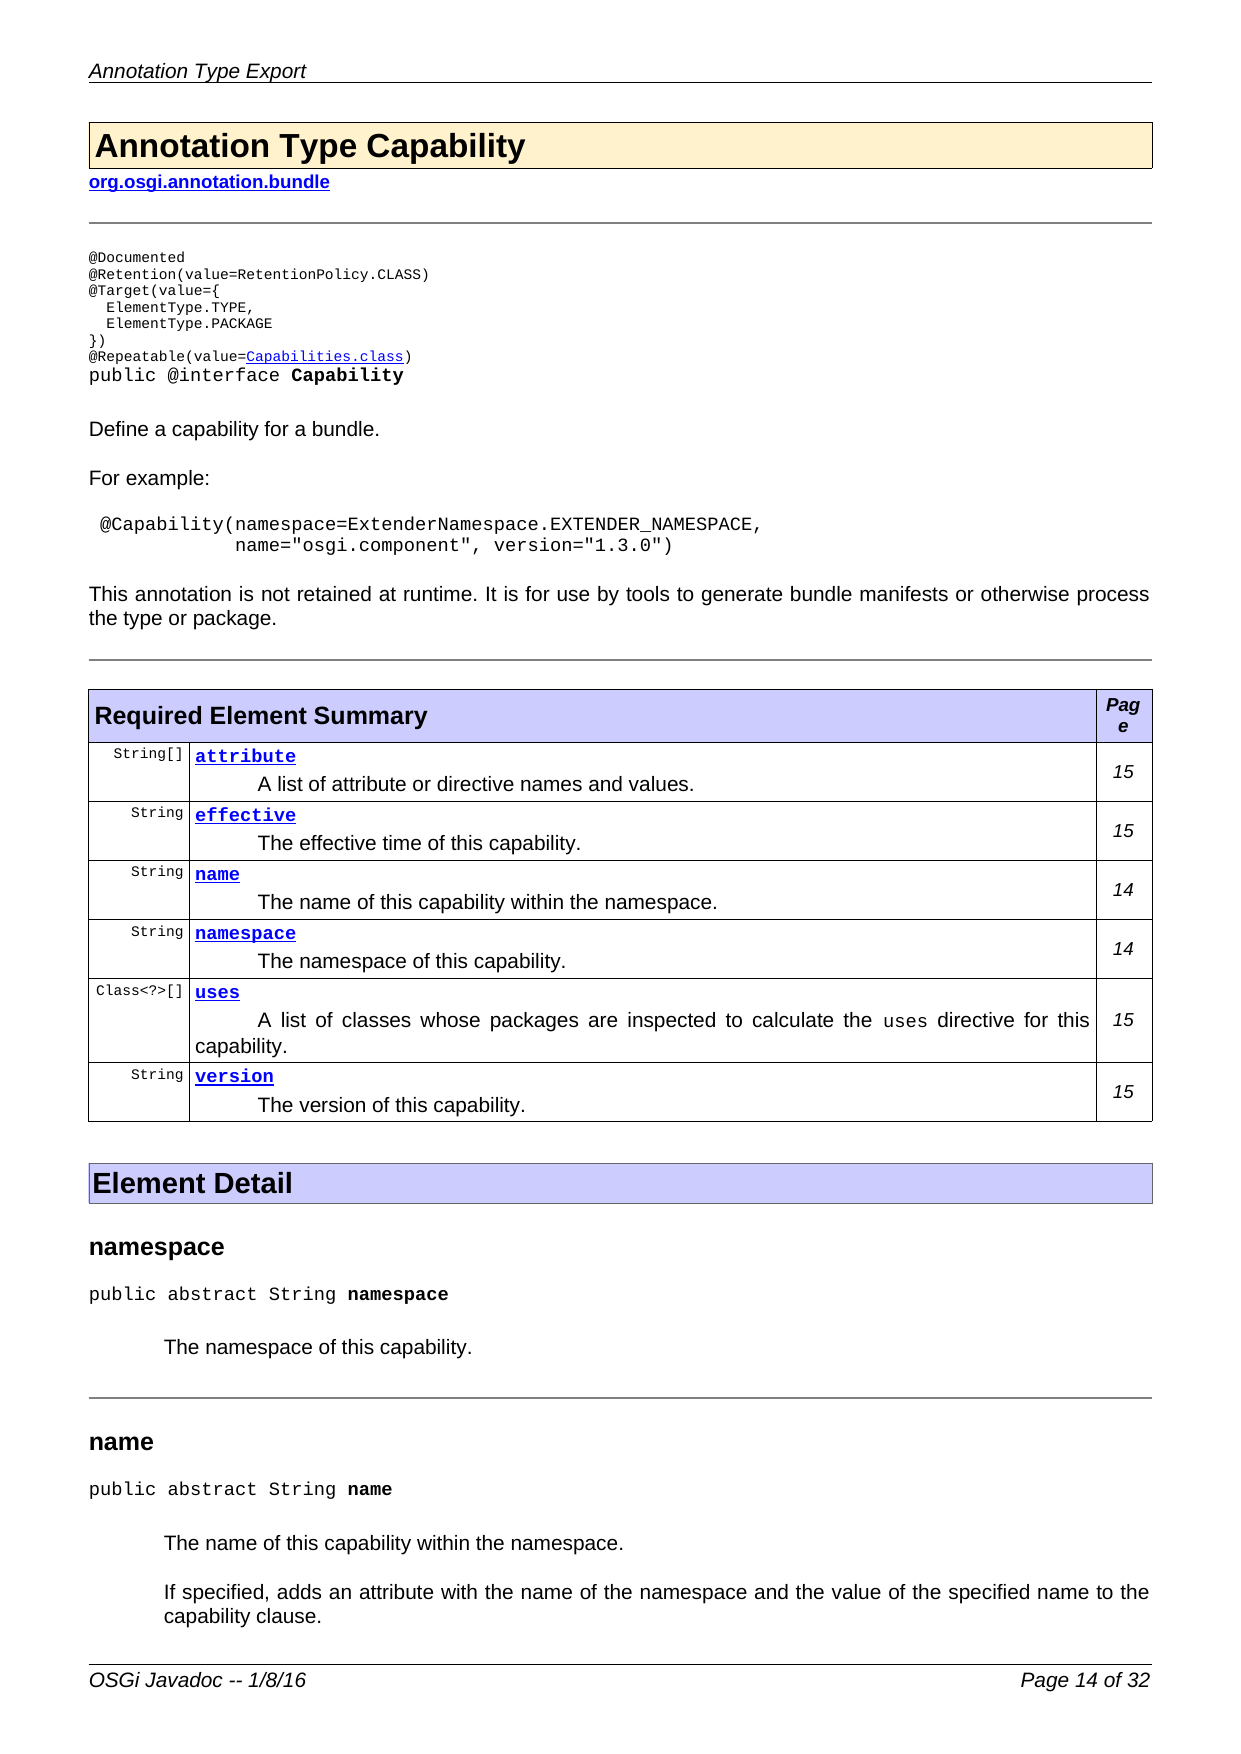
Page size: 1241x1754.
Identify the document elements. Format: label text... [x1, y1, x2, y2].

text Define a capability for a bundle. [88, 417, 1152, 441]
text The name of this capability within the namespace. [163, 1531, 1152, 1554]
table_cell String [89, 861, 189, 919]
table_cell 14 [1097, 920, 1152, 978]
table_cell String [89, 1063, 189, 1121]
table_cell String[] [89, 743, 189, 801]
text @Documented @Retention(value=RetentionPolicy.CLASS) @Target(value={ ElementType.TYPE, ElementType.PACKAGE }) @Repeatable(value=Capabilities.class) public @interface Capability [88, 250, 1152, 387]
table_cell 15 [1097, 802, 1152, 860]
subtitle namespace [88, 1232, 1152, 1261]
table_cell version The version of this capability. [190, 1063, 1096, 1121]
table_cell 15 [1097, 979, 1152, 1062]
table_cell 15 [1097, 1063, 1152, 1121]
subtitle name [88, 1427, 1152, 1456]
text The namespace of this capability. [163, 1335, 1152, 1359]
text If specified, adds an attribute with the name of the namespace and the value of the specified name to the capability clause. [163, 1579, 1152, 1627]
table_cell 15 [1097, 743, 1152, 801]
table_cell effective The effective time of this capability. [190, 802, 1096, 860]
table_cell String [89, 802, 189, 860]
text For example: [88, 466, 1152, 489]
subtitle Element Detail [90, 1164, 1152, 1203]
table_header Required Element Summary [89, 690, 1096, 742]
text This annotation is not retained at runtime. It is for use by tools to generate bundle manifests or otherwise process the type or package. [88, 582, 1152, 630]
text public abstract String namespace [88, 1285, 1152, 1306]
table_cell Class<?>[] [89, 979, 189, 1062]
table_cell 14 [1097, 861, 1152, 919]
text public abstract String name [88, 1480, 1152, 1501]
text @Capability(namespace=ExtenderNamespace.EXTENDER_NAMESPACE, name="osgi.component", version="1.3.0") [88, 514, 1152, 557]
text org.osgi.annotation.bundle [88, 171, 1152, 193]
table_cell String [89, 920, 189, 978]
subtitle Annotation Type Capability [90, 123, 1152, 168]
table_cell name The name of this capability within the namespace. [190, 861, 1096, 919]
table_cell attribute A list of attribute or directive names and values. [190, 743, 1096, 801]
table_cell namespace The namespace of this capability. [190, 920, 1096, 978]
table_header Page [1097, 690, 1152, 742]
table_cell uses A list of classes whose packages are inspected to calculate the uses directive for this capability. [190, 979, 1096, 1062]
